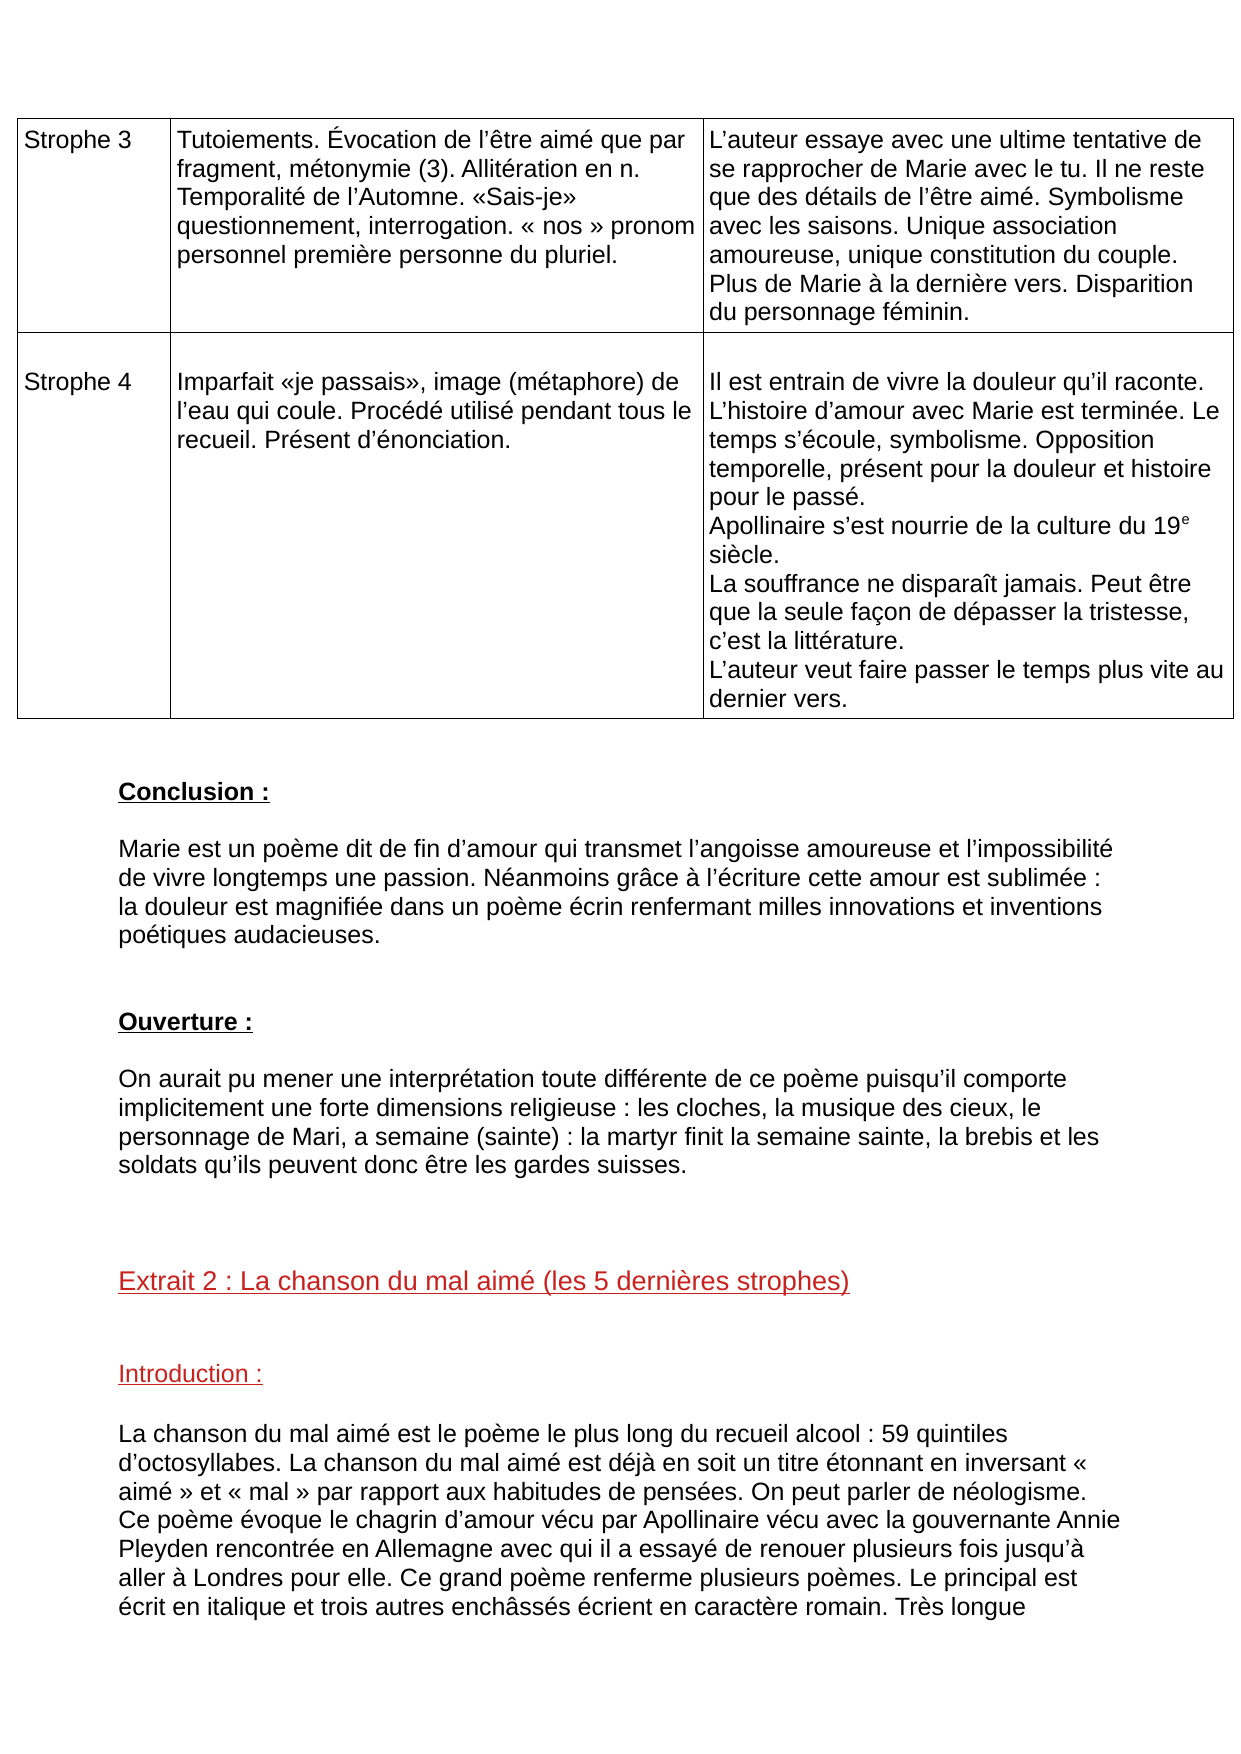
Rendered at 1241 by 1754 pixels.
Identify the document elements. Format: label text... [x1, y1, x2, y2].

text Ouverture : [118, 1007, 1122, 1035]
table_cell Tutoiements. Évocation de l’être aimé que par fragment, métonymie (3). Allitération en n. Temporalité de l’Automne. «Sais-je» questionnement, interrogation. « nos » pronom personnel première personne du pluriel. [171, 119, 703, 332]
text Marie est un poème dit de fin d’amour qui transmet l’angoisse amoureuse et l’impossibilité de vivre longtemps une passion. Néanmoins grâce à l’écriture cette amour est sublimée : la douleur est magnifiée dans un poème écrin renfermant milles innovations et inventions poétiques audacieuses. [118, 834, 1122, 949]
table_cell Strophe 3 [18, 119, 170, 332]
text Extrait 2 : La chanson du mal aimé (les 5 dernières strophes) [118, 1265, 1122, 1297]
table_cell Strophe 4 [18, 333, 170, 718]
table_cell Il est entrain de vivre la douleur qu’il raconte. L’histoire d’amour avec Marie est terminée. Le temps s’écoule, symbolisme. Opposition temporelle, présent pour la douleur et histoire pour le passé. Apollinaire s’est nourrie de la culture du 19e siècle. La souffrance ne disparaît jamais. Peut être que la seule façon de dépasser la tristesse, c’est la littérature. L’auteur veut faire passer le temps plus vite au dernier vers. [704, 333, 1233, 718]
text Introduction : [118, 1359, 1122, 1388]
text Conclusion : [118, 777, 1122, 805]
text On aurait pu mener une interprétation toute différente de ce poème puisqu’il comporte implicitement une forte dimensions religieuse : les cloches, la musique des cieux, le personnage de Mari, a semaine (sainte) : la martyr finit la semaine sainte, la brebis et les soldats qu’ils peuvent donc être les gardes suisses. [118, 1064, 1122, 1179]
text La chanson du mal aimé est le poème le plus long du recueil alcool : 59 quintiles d’octosyllabes. La chanson du mal aimé est déjà en soit un titre étonnant en inversant « aimé » et « mal » par rapport aux habitudes de pensées. On peut parler de néologisme. Ce poème évoque le chagrin d’amour vécu par Apollinaire vécu avec la gouvernante Annie Pleyden rencontrée en Allemagne avec qui il a essayé de renouer plusieurs fois jusqu’à aller à Londres pour elle. Ce grand poème renferme plusieurs poèmes. Le principal est écrit en italique et trois autres enchâssés écrient en caractère romain. Très longue [118, 1419, 1122, 1620]
table_cell L’auteur essaye avec une ultime tentative de se rapprocher de Marie avec le tu. Il ne reste que des détails de l’être aimé. Symbolisme avec les saisons. Unique association amoureuse, unique constitution du couple. Plus de Marie à la dernière vers. Disparition du personnage féminin. [704, 119, 1233, 332]
table_cell Imparfait «je passais», image (métaphore) de l’eau qui coule. Procédé utilisé pendant tous le recueil. Présent d’énonciation. [171, 333, 703, 718]
